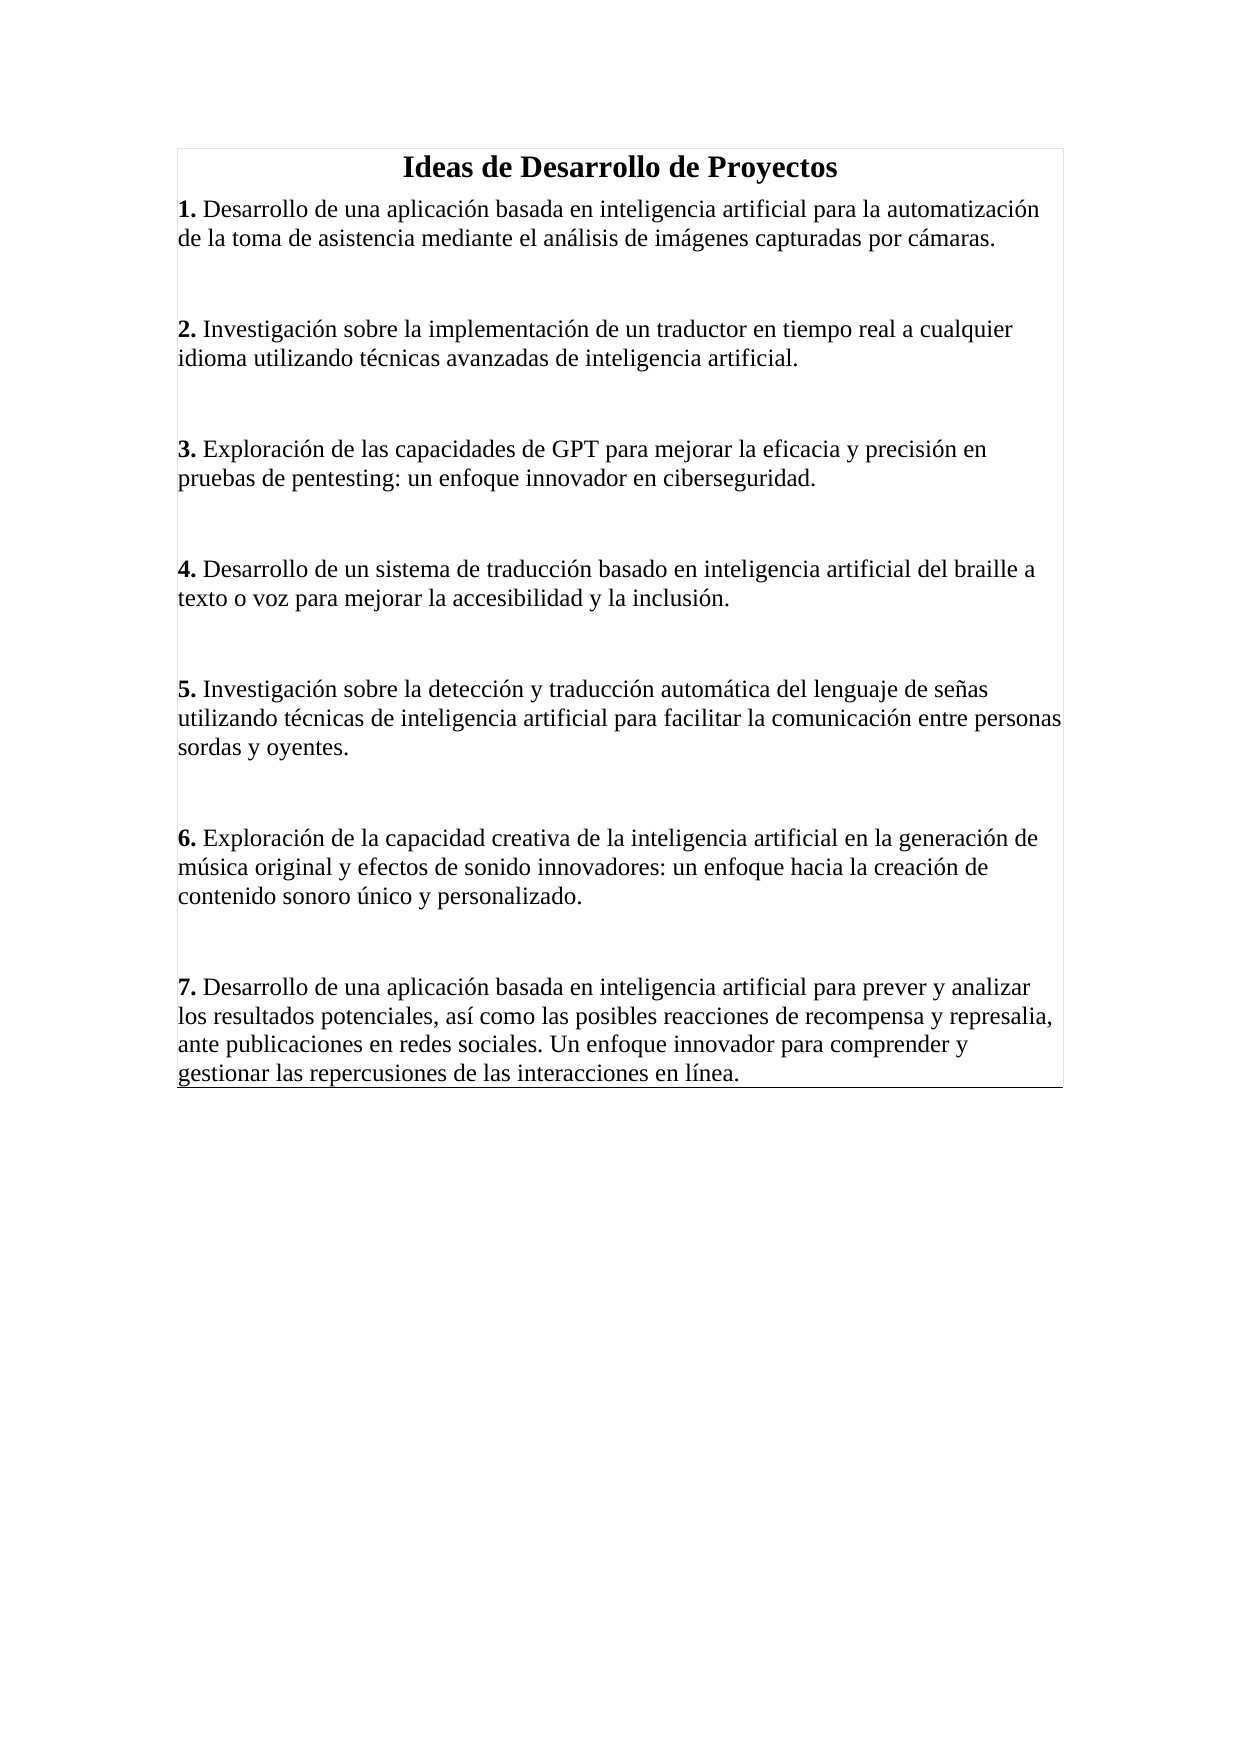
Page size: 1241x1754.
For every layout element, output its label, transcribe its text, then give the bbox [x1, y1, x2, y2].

text 3. Exploración de las capacidades de GPT para mejorar la eficacia y precisión en pruebas de pentesting: un enfoque innovador en ciberseguridad. [178, 434, 1063, 492]
text 5. Investigación sobre la detección y traducción automática del lenguaje de señas utilizando técnicas de inteligencia artificial para facilitar la comunicación entre personas sordas y oyentes. [178, 674, 1063, 761]
text 2. Investigación sobre la implementación de un traductor en tiempo real a cualquier idioma utilizando técnicas avanzadas de inteligencia artificial. [178, 314, 1063, 372]
text 7. Desarrollo de una aplicación basada en inteligencia artificial para prever y analizar los resultados potenciales, así como las posibles reacciones de recompensa y represalia, ante publicaciones en redes sociales. Un enfoque innovador para comprender y gestionar las repercusiones de las interacciones en línea. [178, 971, 1063, 1087]
subtitle Ideas de Desarrollo de Proyectos [178, 149, 1063, 184]
text 4. Desarrollo de un sistema de traducción basado en inteligencia artificial del braille a texto o voz para mejorar la accesibilidad y la inclusión. [178, 554, 1063, 612]
text 6. Exploración de la capacidad creativa de la inteligencia artificial en la generación de música original y efectos de sonido innovadores: un enfoque hacia la creación de contenido sonoro único y personalizado. [178, 823, 1063, 909]
text 1. Desarrollo de una aplicación basada en inteligencia artificial para la automatización de la toma de asistencia mediante el análisis de imágenes capturadas por cámaras. [178, 194, 1063, 252]
